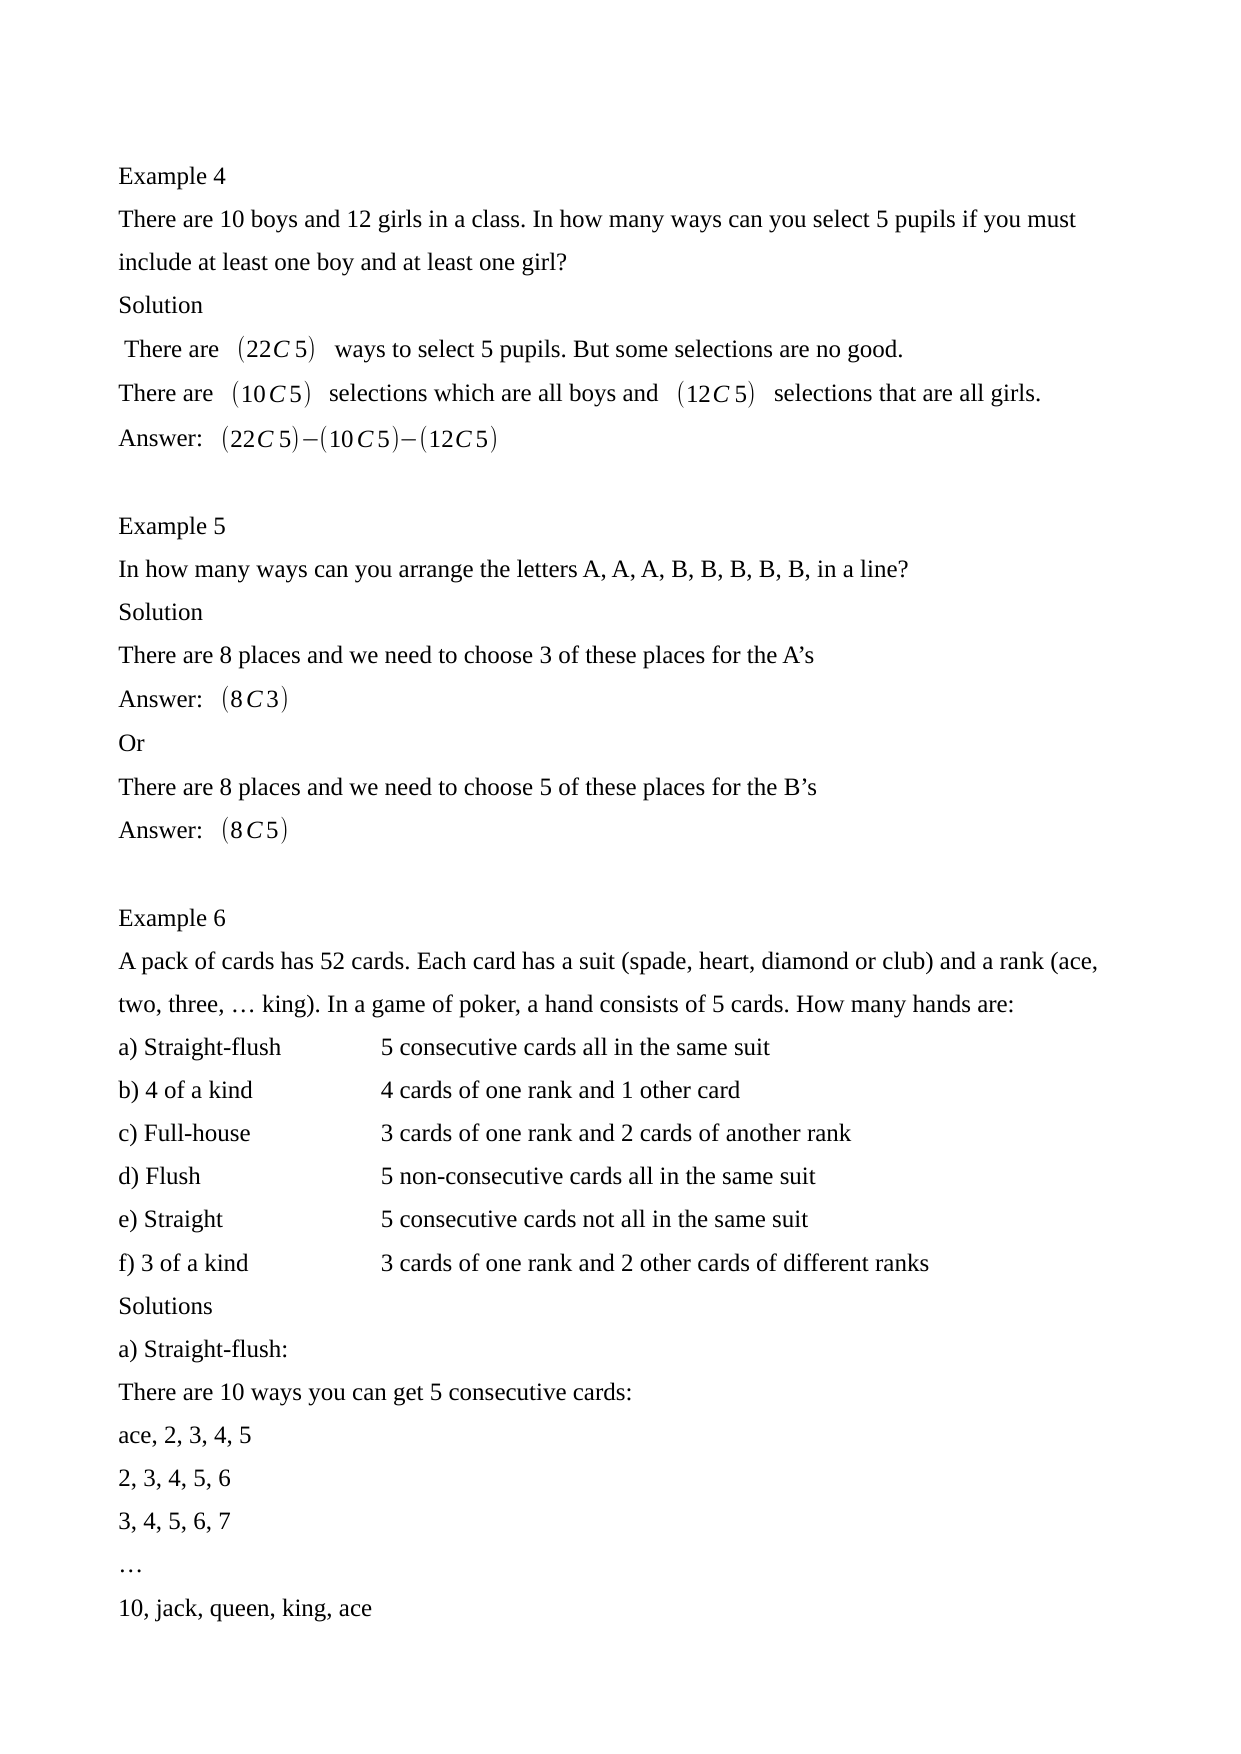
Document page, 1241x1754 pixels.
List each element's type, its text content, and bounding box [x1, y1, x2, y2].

text 3, 4, 5, 6, 7 [118, 1506, 1122, 1535]
text 10, jack, queen, king, ace [118, 1593, 1122, 1621]
text f) 3 of a kind 3 cards of one rank and 2 other cards of different ranks [118, 1248, 1122, 1276]
text Answer: [118, 684, 1122, 714]
text There are 10 boys and 12 girls in a class. In how many ways can you select 5 pupils if you must include at least one boy and at least one girl? [118, 204, 1122, 276]
text e) Straight 5 consecutive cards not all in the same suit [118, 1204, 1122, 1233]
text ace, 2, 3, 4, 5 [118, 1420, 1122, 1449]
text Answer: [118, 423, 1122, 454]
text There areways to select 5 pupils. But some selections are no good. [118, 334, 1122, 364]
text Answer: [118, 815, 1122, 845]
text A pack of cards has 52 cards. Each card has a suit (spade, heart, diamond or club) and a rank (ace, two, three, … king). In a game of poker, a hand consists of 5 cards. How many hands are: [118, 946, 1122, 1018]
text 2, 3, 4, 5, 6 [118, 1463, 1122, 1492]
text Example 4 [118, 161, 1122, 190]
text In how many ways can you arrange the letters A, A, A, B, B, B, B, B, in a line? [118, 554, 1122, 583]
text There are 8 places and we need to choose 5 of these places for the B’s [118, 772, 1122, 800]
text a) Straight-flush: [118, 1334, 1122, 1363]
text There areselections which are all boys andselections that are all girls. [118, 378, 1122, 409]
text c) Full-house 3 cards of one rank and 2 cards of another rank [118, 1118, 1122, 1147]
text Solution [118, 291, 1122, 319]
text b) 4 of a kind 4 cards of one rank and 1 other card [118, 1075, 1122, 1104]
text … [118, 1549, 1122, 1578]
text d) Flush 5 non-consecutive cards all in the same suit [118, 1161, 1122, 1190]
text There are 10 ways you can get 5 consecutive cards: [118, 1377, 1122, 1406]
text a) Straight-flush 5 consecutive cards all in the same suit [118, 1032, 1122, 1061]
text There are 8 places and we need to choose 3 of these places for the A’s [118, 641, 1122, 669]
text Or [118, 728, 1122, 757]
text Solutions [118, 1291, 1122, 1319]
text Example 5 [118, 511, 1122, 540]
text Solution [118, 597, 1122, 626]
text Example 6 [118, 903, 1122, 931]
